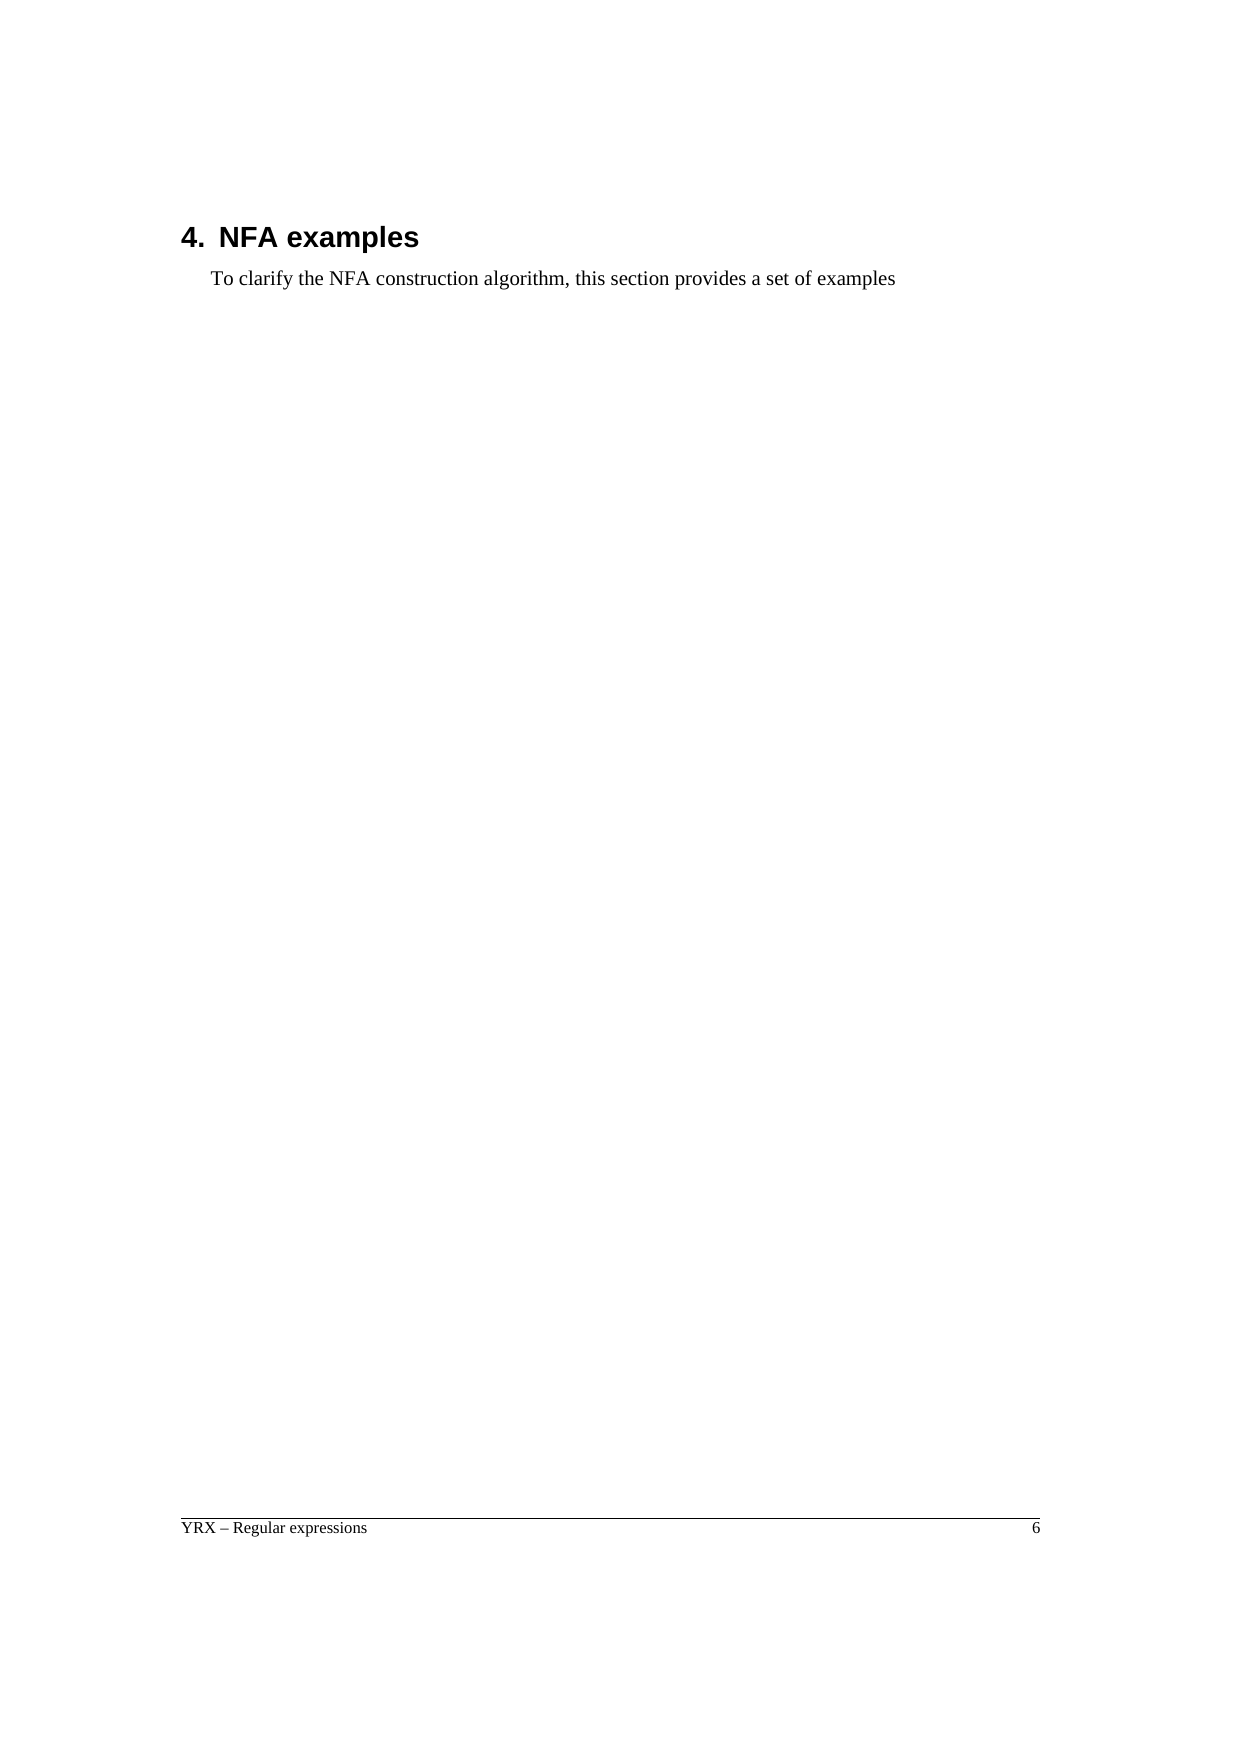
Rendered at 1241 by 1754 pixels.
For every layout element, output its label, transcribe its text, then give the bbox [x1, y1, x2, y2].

text To clarify the NFA construction algorithm, this section provides a set of examples [181, 267, 1040, 290]
subtitle NFA examples [181, 221, 1040, 254]
